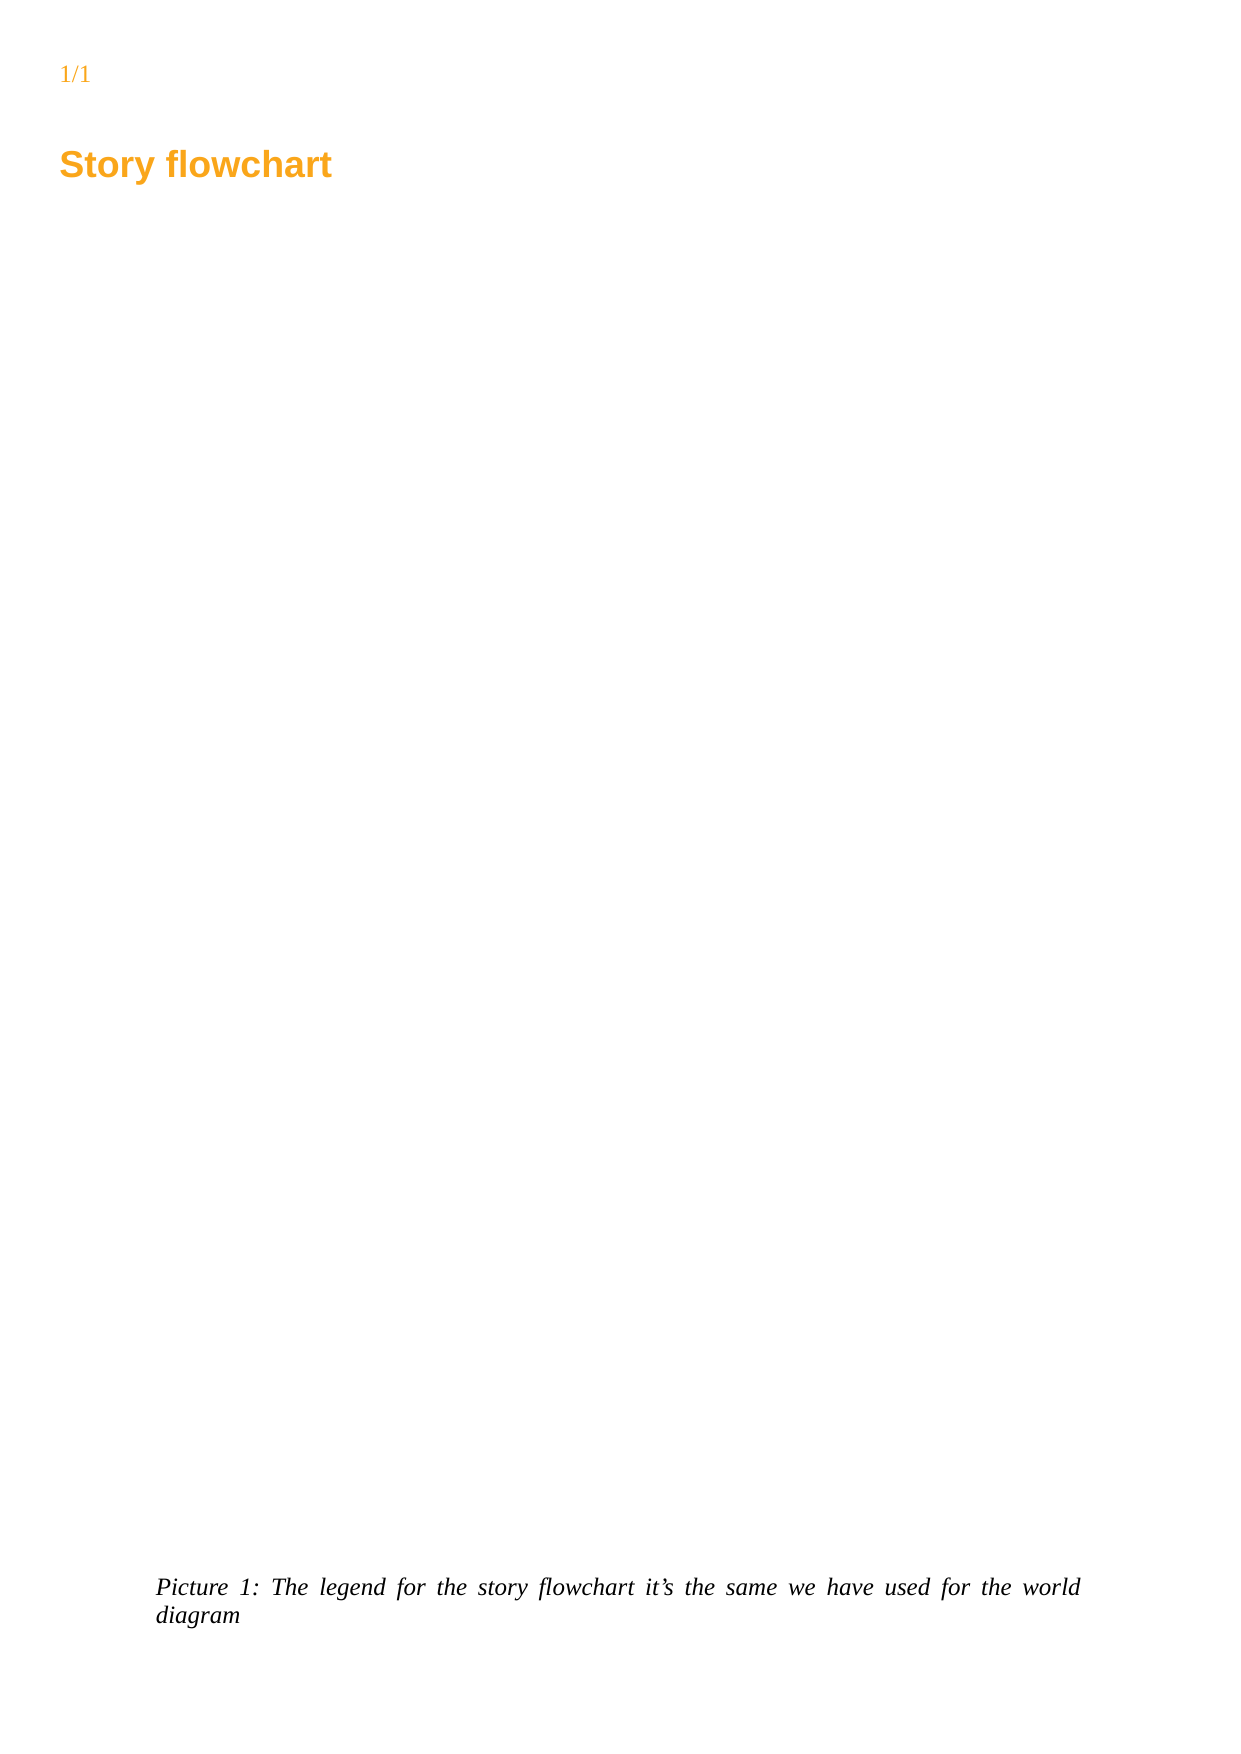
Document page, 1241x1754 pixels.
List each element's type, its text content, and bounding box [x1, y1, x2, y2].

subtitle Story flowchart [59, 142, 1181, 185]
text Picture 8: The legend for the story flowchart it’s the same we have used for the world diagram [156, 210, 1085, 1629]
